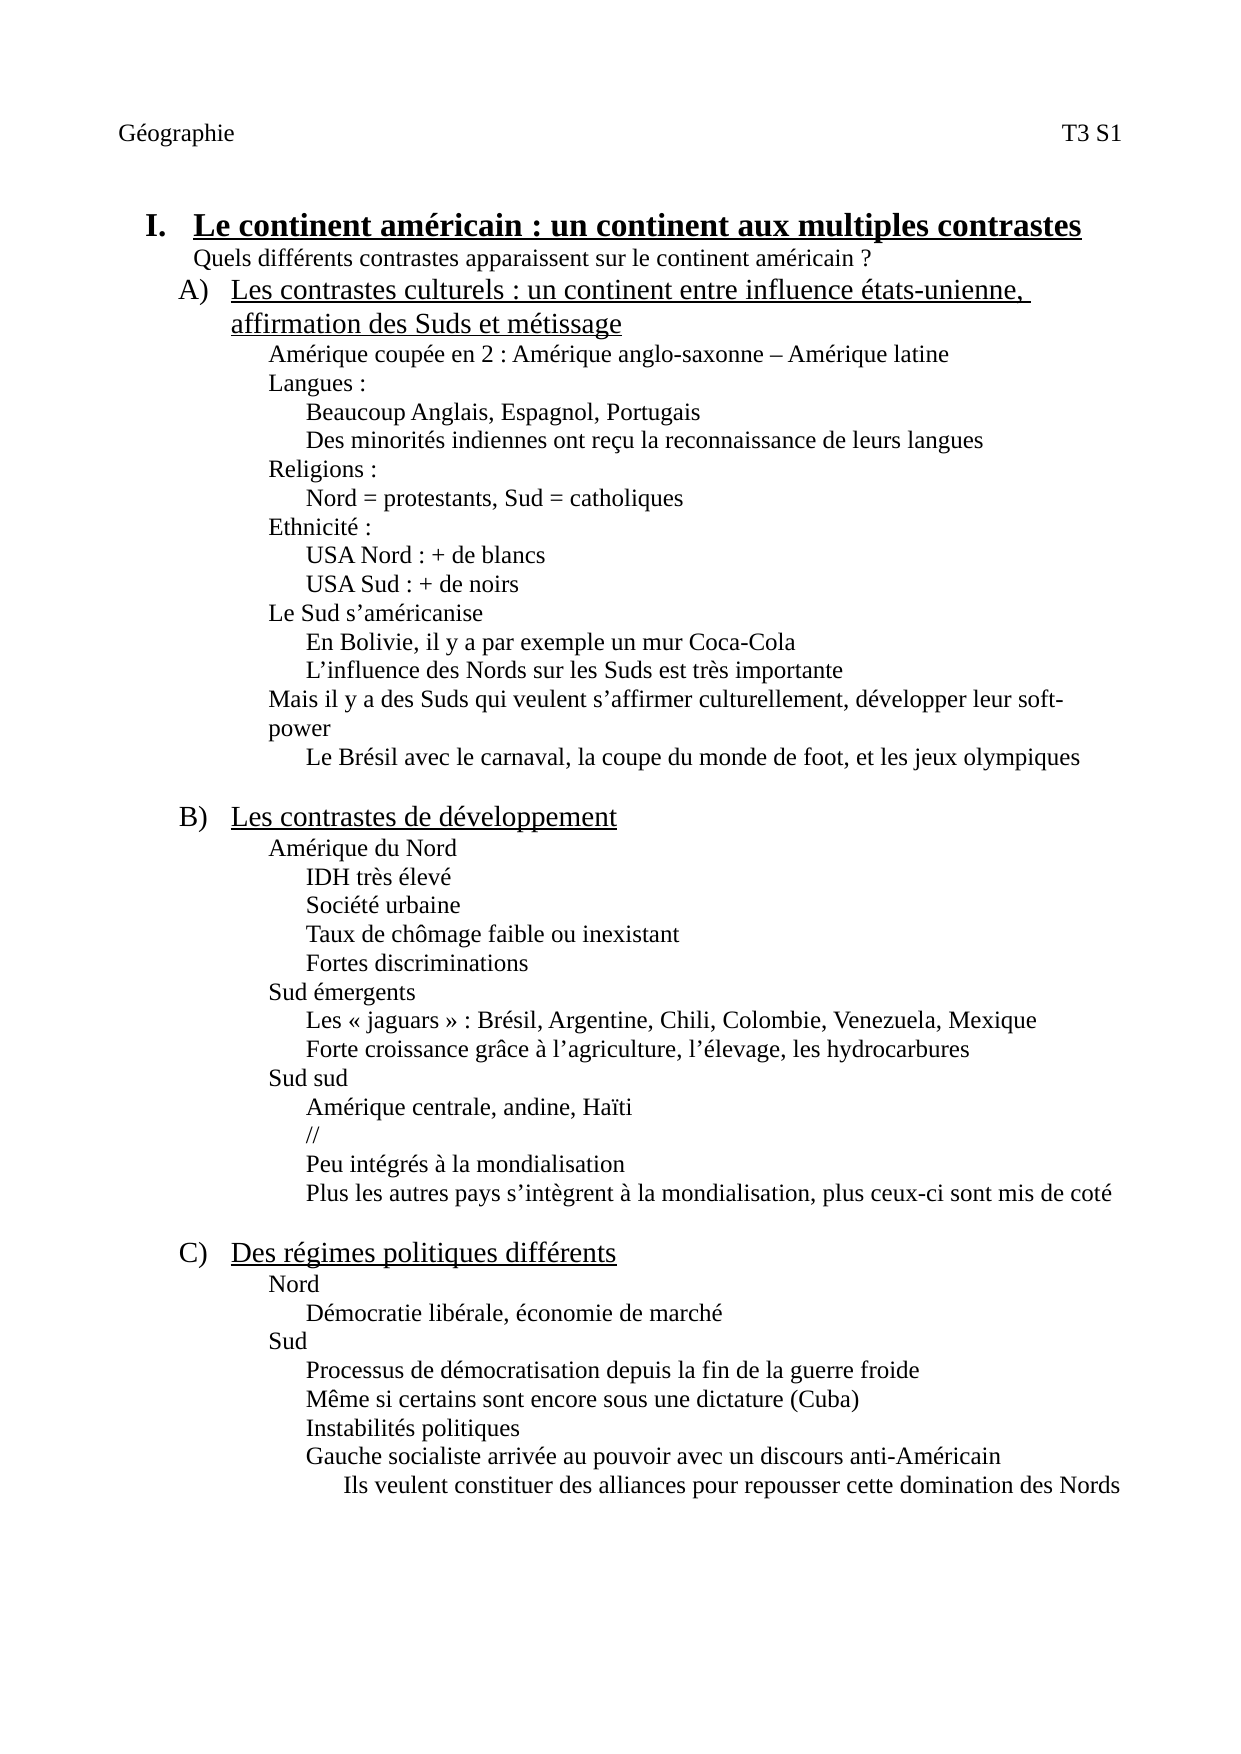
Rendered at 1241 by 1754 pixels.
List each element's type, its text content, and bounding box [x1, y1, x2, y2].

list Nord [231, 1269, 1122, 1298]
list Démocratie libérale, économie de marché [268, 1298, 1122, 1326]
list Les « jaguars » : Brésil, Argentine, Chili, Colombie, Venezuela, Mexique [268, 1005, 1122, 1034]
list Religions : [231, 454, 1122, 483]
list Société urbaine [268, 890, 1122, 919]
list Le Brésil avec le carnaval, la coupe du monde de foot, et les jeux olympiques [268, 742, 1122, 771]
list Fortes discriminations [268, 948, 1122, 977]
list Des minorités indiennes ont reçu la reconnaissance de leurs langues [268, 426, 1122, 454]
list USA Sud : + de noirs [268, 569, 1122, 598]
list Les contrastes de développement [193, 799, 1122, 833]
list Forte croissance grâce à l’agriculture, l’élevage, les hydrocarbures [268, 1034, 1122, 1063]
list L’influence des Nords sur les Suds est très importante [268, 656, 1122, 684]
list Plus les autres pays s’intègrent à la mondialisation, plus ceux-ci sont mis de coté [268, 1178, 1122, 1207]
list Processus de démocratisation depuis la fin de la guerre froide [268, 1355, 1122, 1384]
list Le Sud s’américanise [231, 598, 1122, 627]
list Taux de chômage faible ou inexistant [268, 919, 1122, 948]
list USA Nord : + de blancs [268, 541, 1122, 569]
list Peu intégrés à la mondialisation [268, 1149, 1122, 1178]
list Amérique coupée en 2 : Amérique anglo-saxonne – Amérique latine [231, 339, 1122, 368]
list Sud émergents [231, 977, 1122, 1005]
list Sud [231, 1326, 1122, 1355]
list Mais il y a des Suds qui veulent s’affirmer culturellement, développer leur soft-power [231, 684, 1122, 742]
list Les contrastes culturels : un continent entre influence états-unienne, affirmation des Suds et métissage [193, 272, 1122, 339]
list Ils veulent constituer des alliances pour repousser cette domination des Nords [306, 1470, 1122, 1499]
list En Bolivie, il y a par exemple un mur Coca-Cola [268, 627, 1122, 656]
list Amérique centrale, andine, Haïti [268, 1092, 1122, 1120]
list // [268, 1120, 1122, 1149]
list Quels différents contrastes apparaissent sur le continent américain ? [156, 243, 1122, 272]
list Beaucoup Anglais, Espagnol, Portugais [268, 397, 1122, 426]
list Même si certains sont encore sous une dictature (Cuba) [268, 1384, 1122, 1413]
list Gauche socialiste arrivée au pouvoir avec un discours anti-Américain [268, 1441, 1122, 1470]
list Langues : [231, 368, 1122, 397]
list IDH très élevé [268, 862, 1122, 890]
list Des régimes politiques différents [193, 1235, 1122, 1269]
list Amérique du Nord [231, 833, 1122, 862]
list Nord = protestants, Sud = catholiques [268, 483, 1122, 512]
list Le continent américain : un continent aux multiples contrastes [156, 205, 1122, 243]
list Ethnicité : [231, 512, 1122, 541]
list Instabilités politiques [268, 1413, 1122, 1441]
list Sud sud [231, 1063, 1122, 1092]
